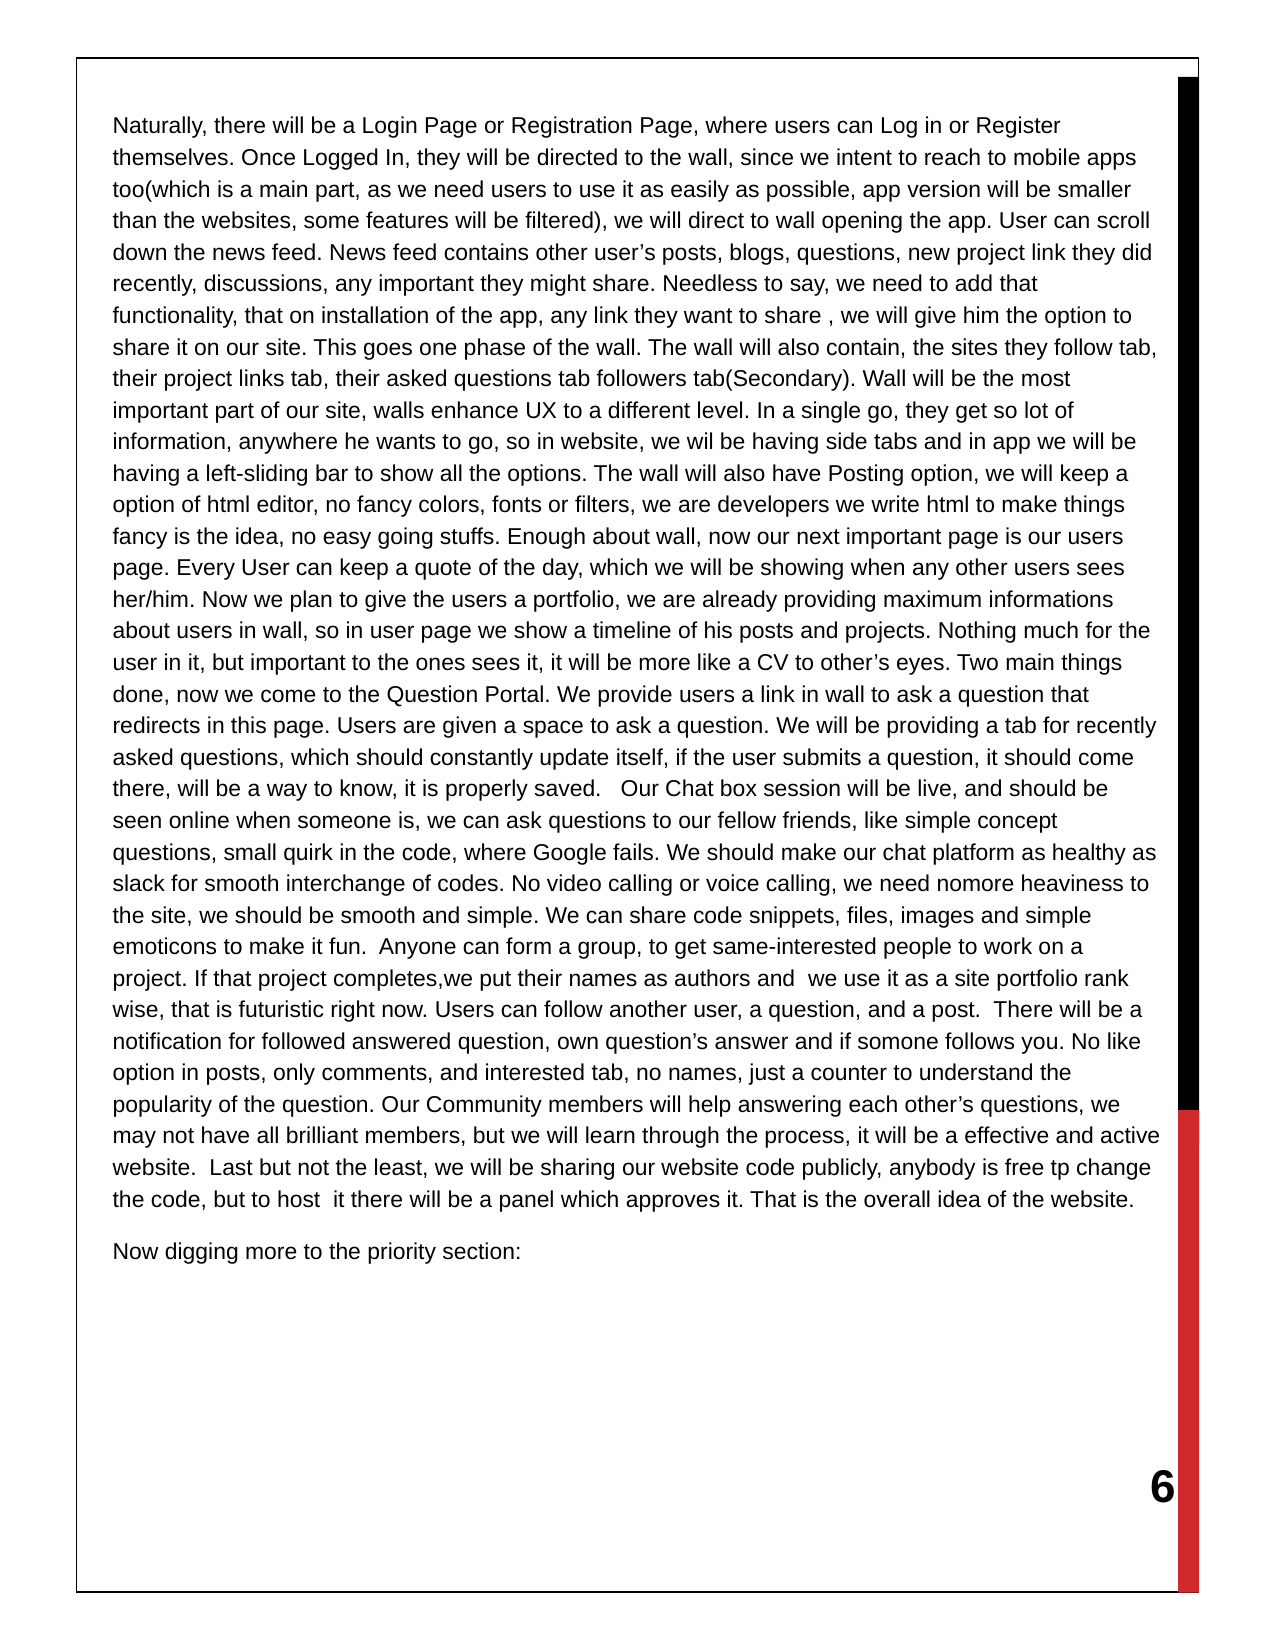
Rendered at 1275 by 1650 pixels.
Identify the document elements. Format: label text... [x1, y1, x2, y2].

text Naturally, there will be a Login Page or Registration Page, where users can Log in or Register themselves. Once Logged In, they will be directed to the wall, since we intent to reach to mobile apps too(which is a main part, as we need users to use it as easily as possible, app version will be smaller than the websites, some features will be filtered), we will direct to wall opening the app. User can scroll down the news feed. News feed contains other user’s posts, blogs, questions, new project link they did recently, discussions, any important they might share. Needless to say, we need to add that functionality, that on installation of the app, any link they want to share , we will give him the option to share it on our site. This goes one phase of the wall. The wall will also contain, the sites they follow tab, their project links tab, their asked questions tab followers tab(Secondary). Wall will be the most important part of our site, walls enhance UX to a different level. In a single go, they get so lot of information, anywhere he wants to go, so in website, we wil be having side tabs and in app we will be having a left-sliding bar to show all the options. The wall will also have Posting option, we will keep a option of html editor, no fancy colors, fonts or filters, we are developers we write html to make things fancy is the idea, no easy going stuffs. Enough about wall, now our next important page is our users page. Every User can keep a quote of the day, which we will be showing when any other users sees her/him. Now we plan to give the users a portfolio, we are already providing maximum informations about users in wall, so in user page we show a timeline of his posts and projects. Nothing much for the user in it, but important to the ones sees it, it will be more like a CV to other’s eyes. Two main things done, now we come to the Question Portal. We provide users a link in wall to ask a question that redirects in this page. Users are given a space to ask a question. We will be providing a tab for recently asked questions, which should constantly update itself, if the user submits a question, it should come there, will be a way to know, it is properly saved. Our Chat box session will be live, and should be seen online when someone is, we can ask questions to our fellow friends, like simple concept questions, small quirk in the code, where Google fails. We should make our chat platform as healthy as slack for smooth interchange of codes. No video calling or voice calling, we need nomore heaviness to the site, we should be smooth and simple. We can share code snippets, files, images and simple emoticons to make it fun. Anyone can form a group, to get same-interested people to work on a project. If that project completes,we put their names as authors and we use it as a site portfolio rank wise, that is futuristic right now. Users can follow another user, a question, and a post. There will be a notification for followed answered question, own question’s answer and if somone follows you. No like option in posts, only comments, and interested tab, no names, just a counter to understand the popularity of the question. Our Community members will help answering each other’s questions, we may not have all brilliant members, but we will learn through the process, it will be a effective and active website. Last but not the least, we will be sharing our website code publicly, anybody is free tp change the code, but to host it there will be a panel which approves it. That is the overall idea of the website. [112, 112, 1162, 1212]
text Now digging more to the priority section: [112, 1238, 1162, 1264]
